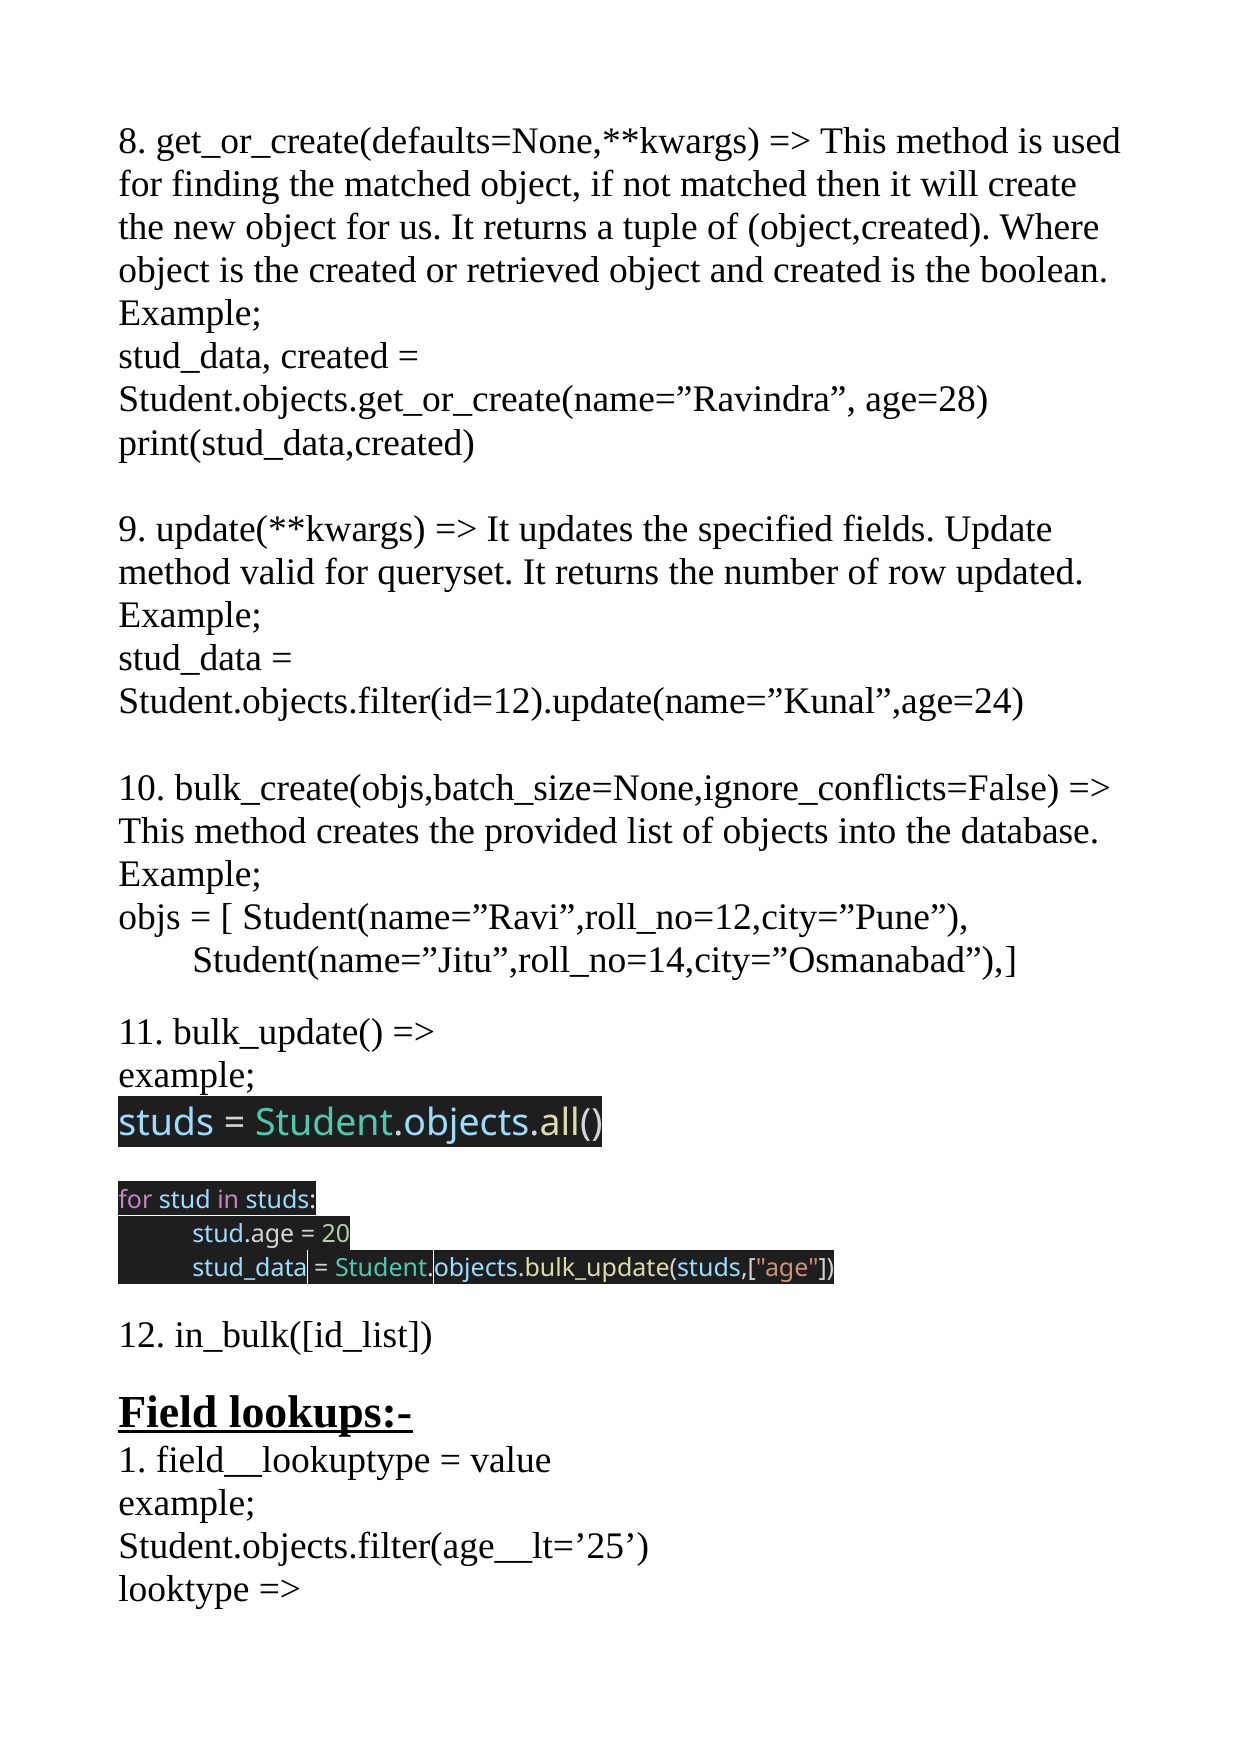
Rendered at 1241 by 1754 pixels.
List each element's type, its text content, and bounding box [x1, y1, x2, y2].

text example; [118, 1481, 1122, 1524]
text Example; [118, 291, 1122, 334]
text 8. get_or_create(defaults=None,**kwargs) => This method is used for finding the matched object, if not matched then it will create the new object for us. It returns a tuple of (object,created). Where object is the created or retrieved object and created is the boolean. [118, 118, 1122, 291]
text stud_data, created = Student.objects.get_or_create(name=”Ravindra”, age=28) [118, 334, 1122, 420]
text Example; [118, 851, 1122, 894]
text Example; [118, 592, 1122, 636]
text looktype => [118, 1567, 1122, 1610]
text This method creates the provided list of objects into the database. [118, 808, 1122, 851]
text stud.age = 20 [118, 1215, 1122, 1250]
text 1. field__lookuptype = value [118, 1437, 1122, 1481]
text stud_data = Student.objects.bulk_update(studs,["age"]) [118, 1250, 1122, 1284]
text example; [118, 1052, 1122, 1096]
text Student(name=”Jitu”,roll_no=14,city=”Osmanabad”), ] [118, 937, 1122, 981]
text 11. bulk_update() => [118, 1009, 1122, 1052]
text stud_data = Student.objects.filter(id=12).update(name=”Kunal”,age=24) [118, 636, 1122, 722]
text Student.objects.filter(age__lt=’25’) [118, 1524, 1122, 1567]
text 10. bulk_create(objs,batch_size=None,ignore_conflicts=False) => [118, 765, 1122, 808]
text objs = [ Student(name=”Ravi”,roll_no=12,city=”Pune”), [118, 894, 1122, 937]
text print(stud_data,created) [118, 420, 1122, 463]
text for stud in studs: [118, 1181, 1122, 1215]
text Field lookups:- [118, 1385, 1122, 1437]
text 9. update(**kwargs) => It updates the specified fields. Update method valid for queryset. It returns the number of row updated. [118, 506, 1122, 592]
text studs = Student.objects.all() [118, 1096, 1122, 1147]
text 12. in_bulk([id_list]) [118, 1313, 1122, 1356]
